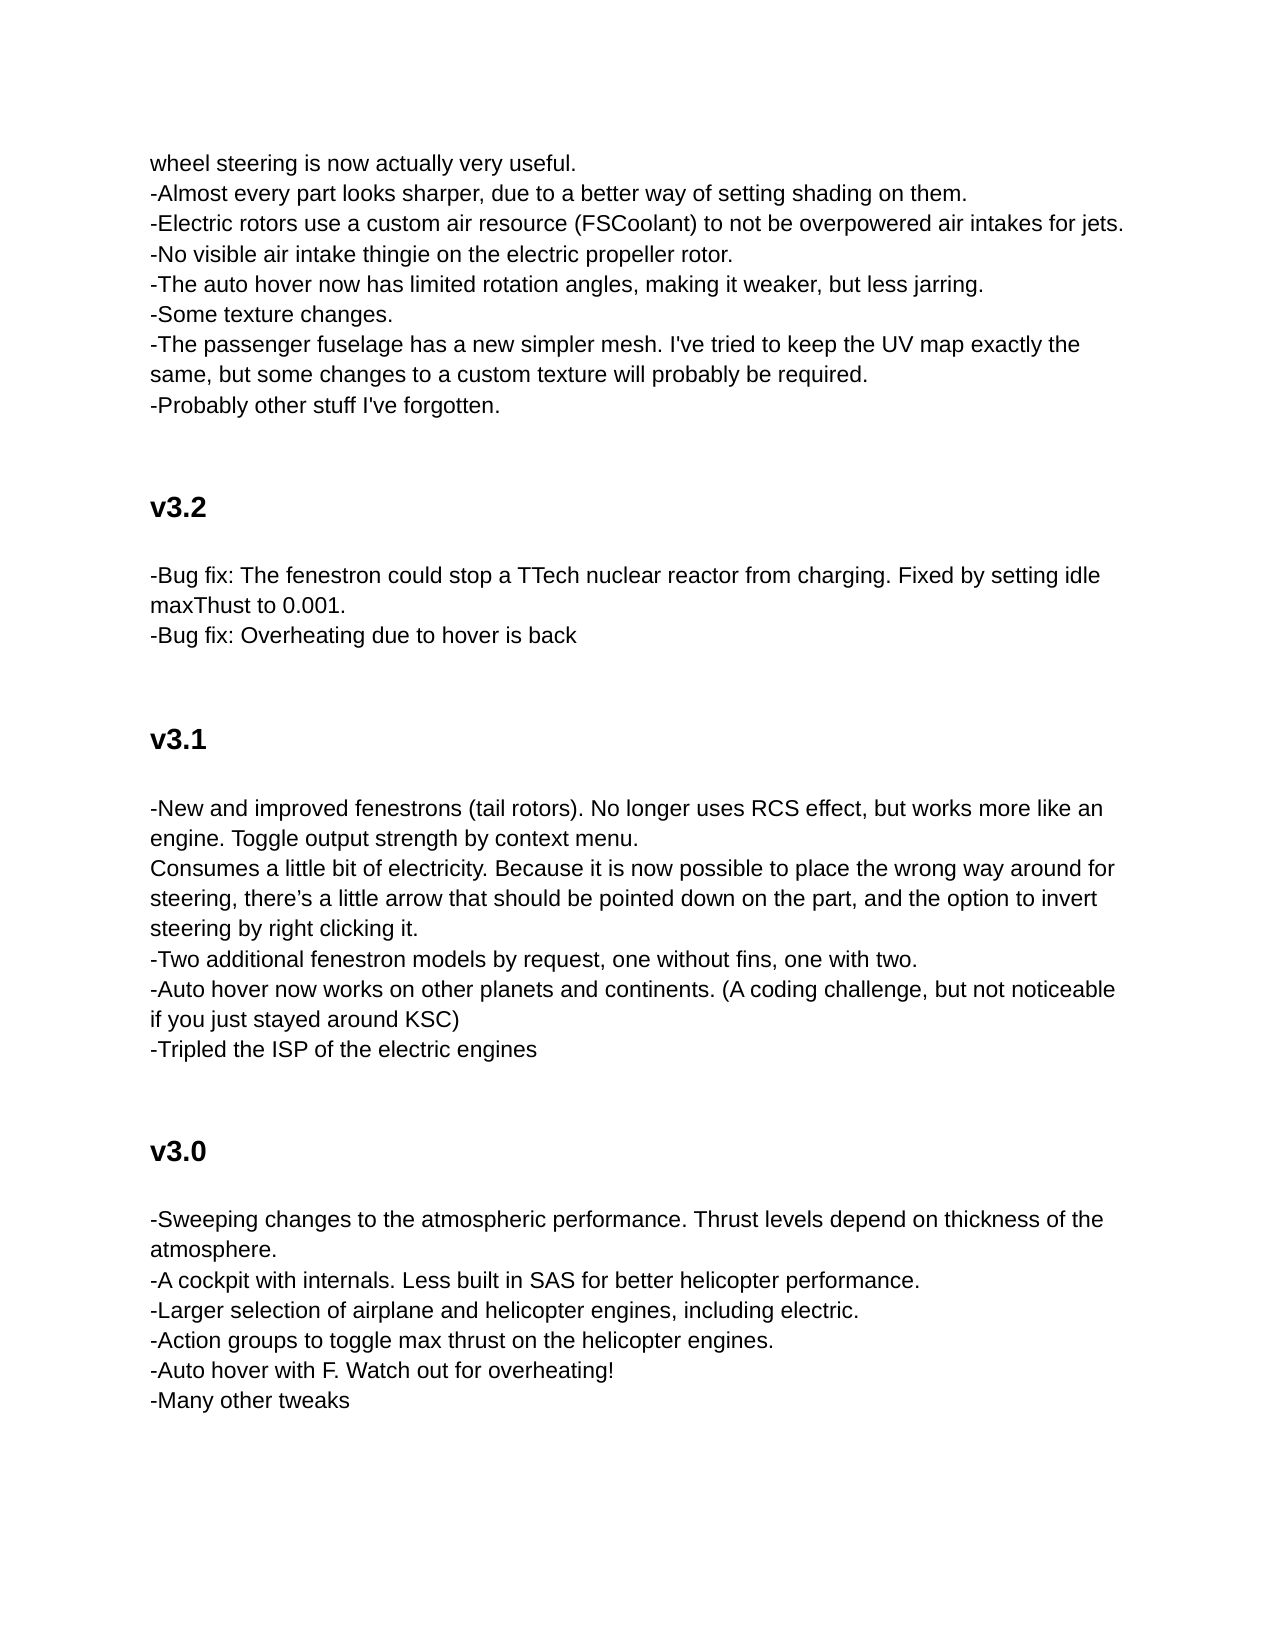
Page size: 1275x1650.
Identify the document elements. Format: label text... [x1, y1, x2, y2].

text -The auto hover now has limited rotation angles, making it weaker, but less jarring. [150, 271, 1125, 297]
text -Two additional fenestron models by request, one without fins, one with two. [150, 946, 1125, 972]
text -Bug fix: The fenestron could stop a TTech nuclear reactor from charging. Fixed by setting idle maxThust to 0.001. [150, 562, 1125, 618]
text -Auto hover now works on other planets and continents. (A coding challenge, but not noticeable if you just stayed around KSC) [150, 976, 1125, 1032]
text -Tripled the ISP of the electric engines [150, 1036, 1125, 1062]
text Consumes a little bit of electricity. Because it is now possible to place the wrong way around for steering, there’s a little arrow that should be pointed down on the part, and the option to invert steering by right clicking it. [150, 855, 1125, 942]
text -The passenger fuselage has a new simpler mesh. I've tried to keep the UV map exactly the same, but some changes to a custom texture will probably be required. [150, 331, 1125, 388]
text -Electric rotors use a custom air resource (FSCoolant) to not be overpowered air intakes for jets. [150, 210, 1125, 237]
text -Probably other stuff I've forgotten. [150, 392, 1125, 418]
text -A cockpit with internals. Less built in SAS for better helicopter performance. [150, 1267, 1125, 1293]
text -Larger selection of airplane and helicopter engines, including electric. [150, 1297, 1125, 1323]
text -Action groups to toggle max thrust on the helicopter engines. [150, 1327, 1125, 1353]
text -Bug fix: Overheating due to hover is back [150, 622, 1125, 648]
subtitle v3.1 [150, 722, 1125, 756]
text -Sweeping changes to the atmospheric performance. Thrust levels depend on thickness of the atmosphere. [150, 1206, 1125, 1263]
text -No visible air intake thingie on the electric propeller rotor. [150, 241, 1125, 267]
text -Auto hover with F. Watch out for overheating! [150, 1357, 1125, 1383]
subtitle v3.2 [150, 489, 1125, 523]
subtitle v3.0 [150, 1134, 1125, 1168]
text -Some texture changes. [150, 301, 1125, 327]
text wheel steering is now actually very useful. [150, 150, 1125, 176]
text -Almost every part looks sharper, due to a better way of setting shading on them. [150, 180, 1125, 207]
text -Many other tweaks [150, 1387, 1125, 1414]
text -New and improved fenestrons (tail rotors). No longer uses RCS effect, but works more like an engine. Toggle output strength by context menu. [150, 794, 1125, 851]
